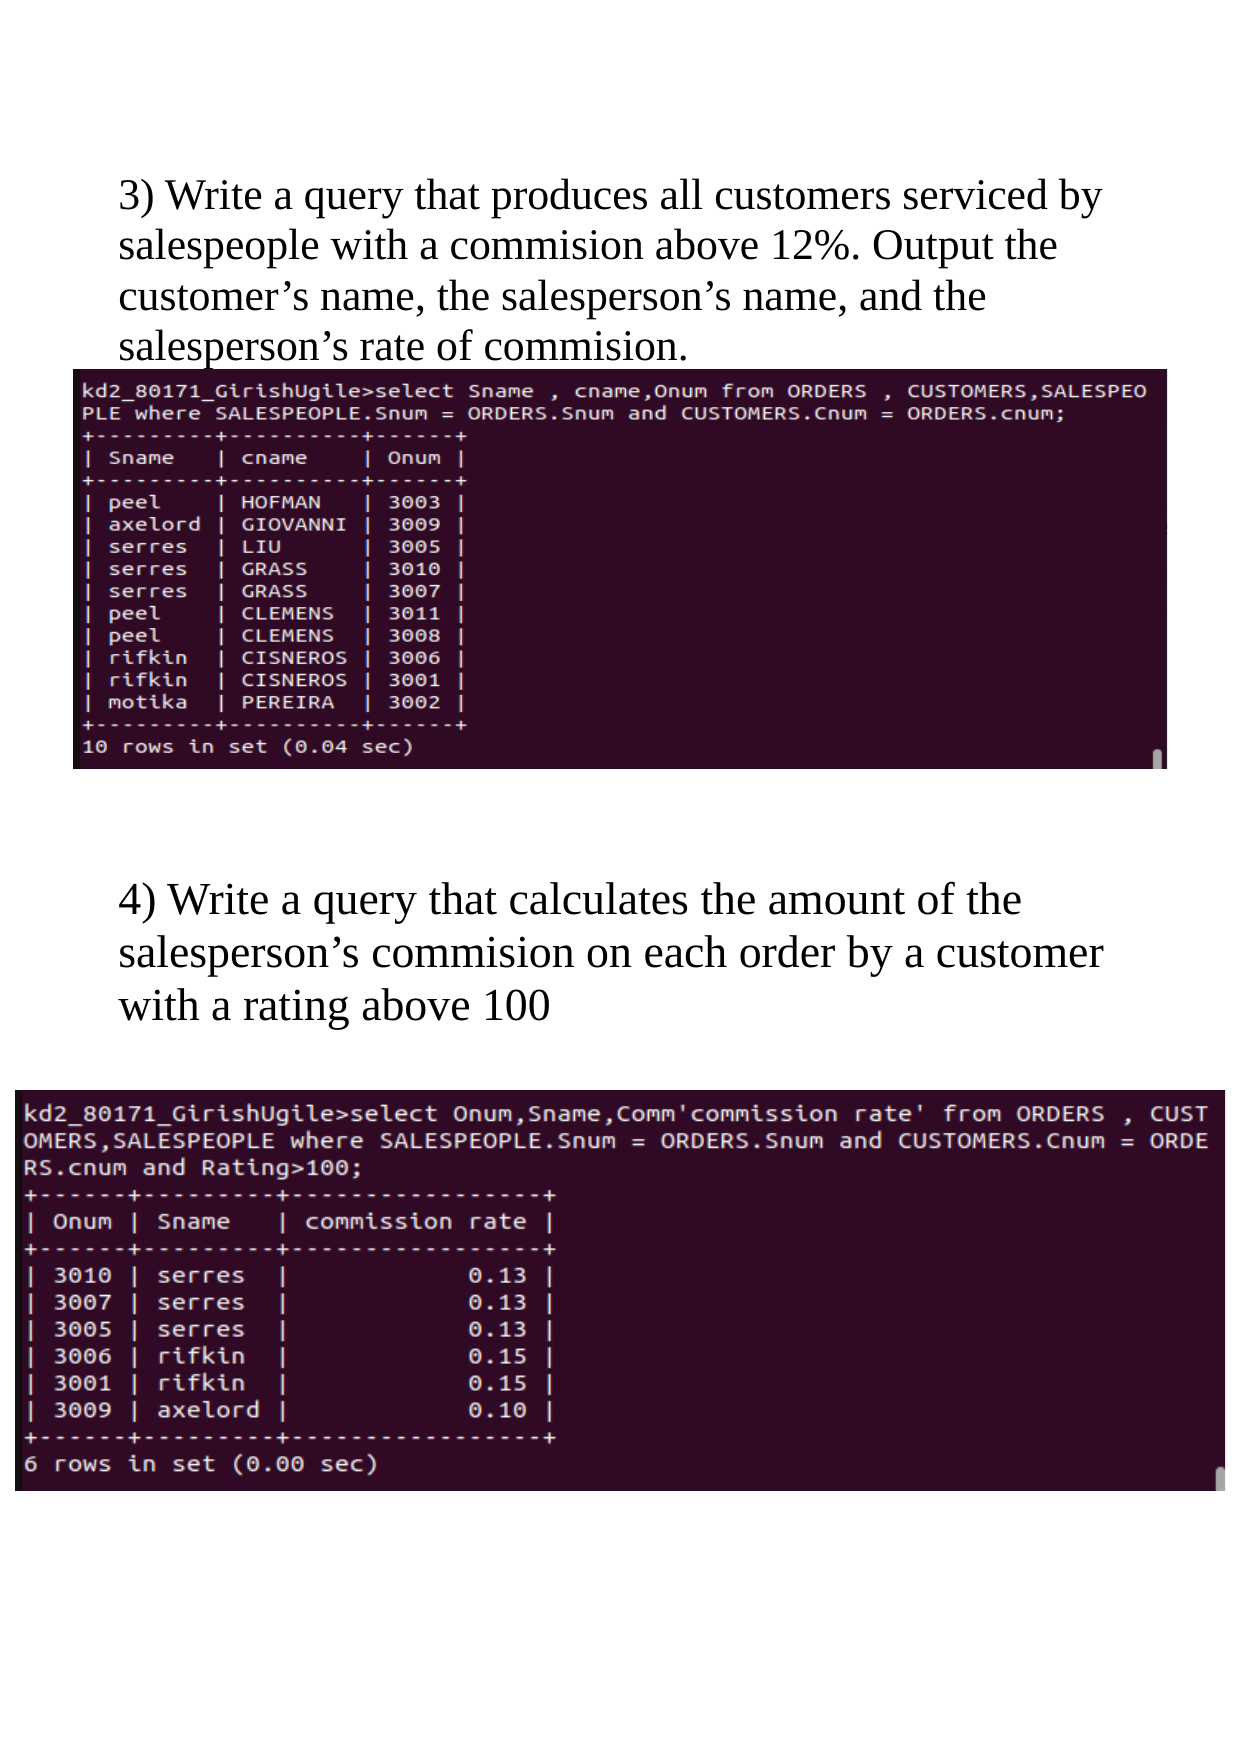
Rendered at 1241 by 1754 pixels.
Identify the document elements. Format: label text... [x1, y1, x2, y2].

text 3) Write a query that produces all customers serviced by salespeople with a commision above 12%. Output the customer’s name, the salesperson’s name, and the salesperson’s rate of commision. [118, 168, 1122, 369]
picture [73, 369, 1168, 769]
text 4) Write a query that calculates the amount of the salesperson’s commision on each order by a customer with a rating above 100 [118, 872, 1122, 1030]
picture [15, 1090, 1226, 1491]
